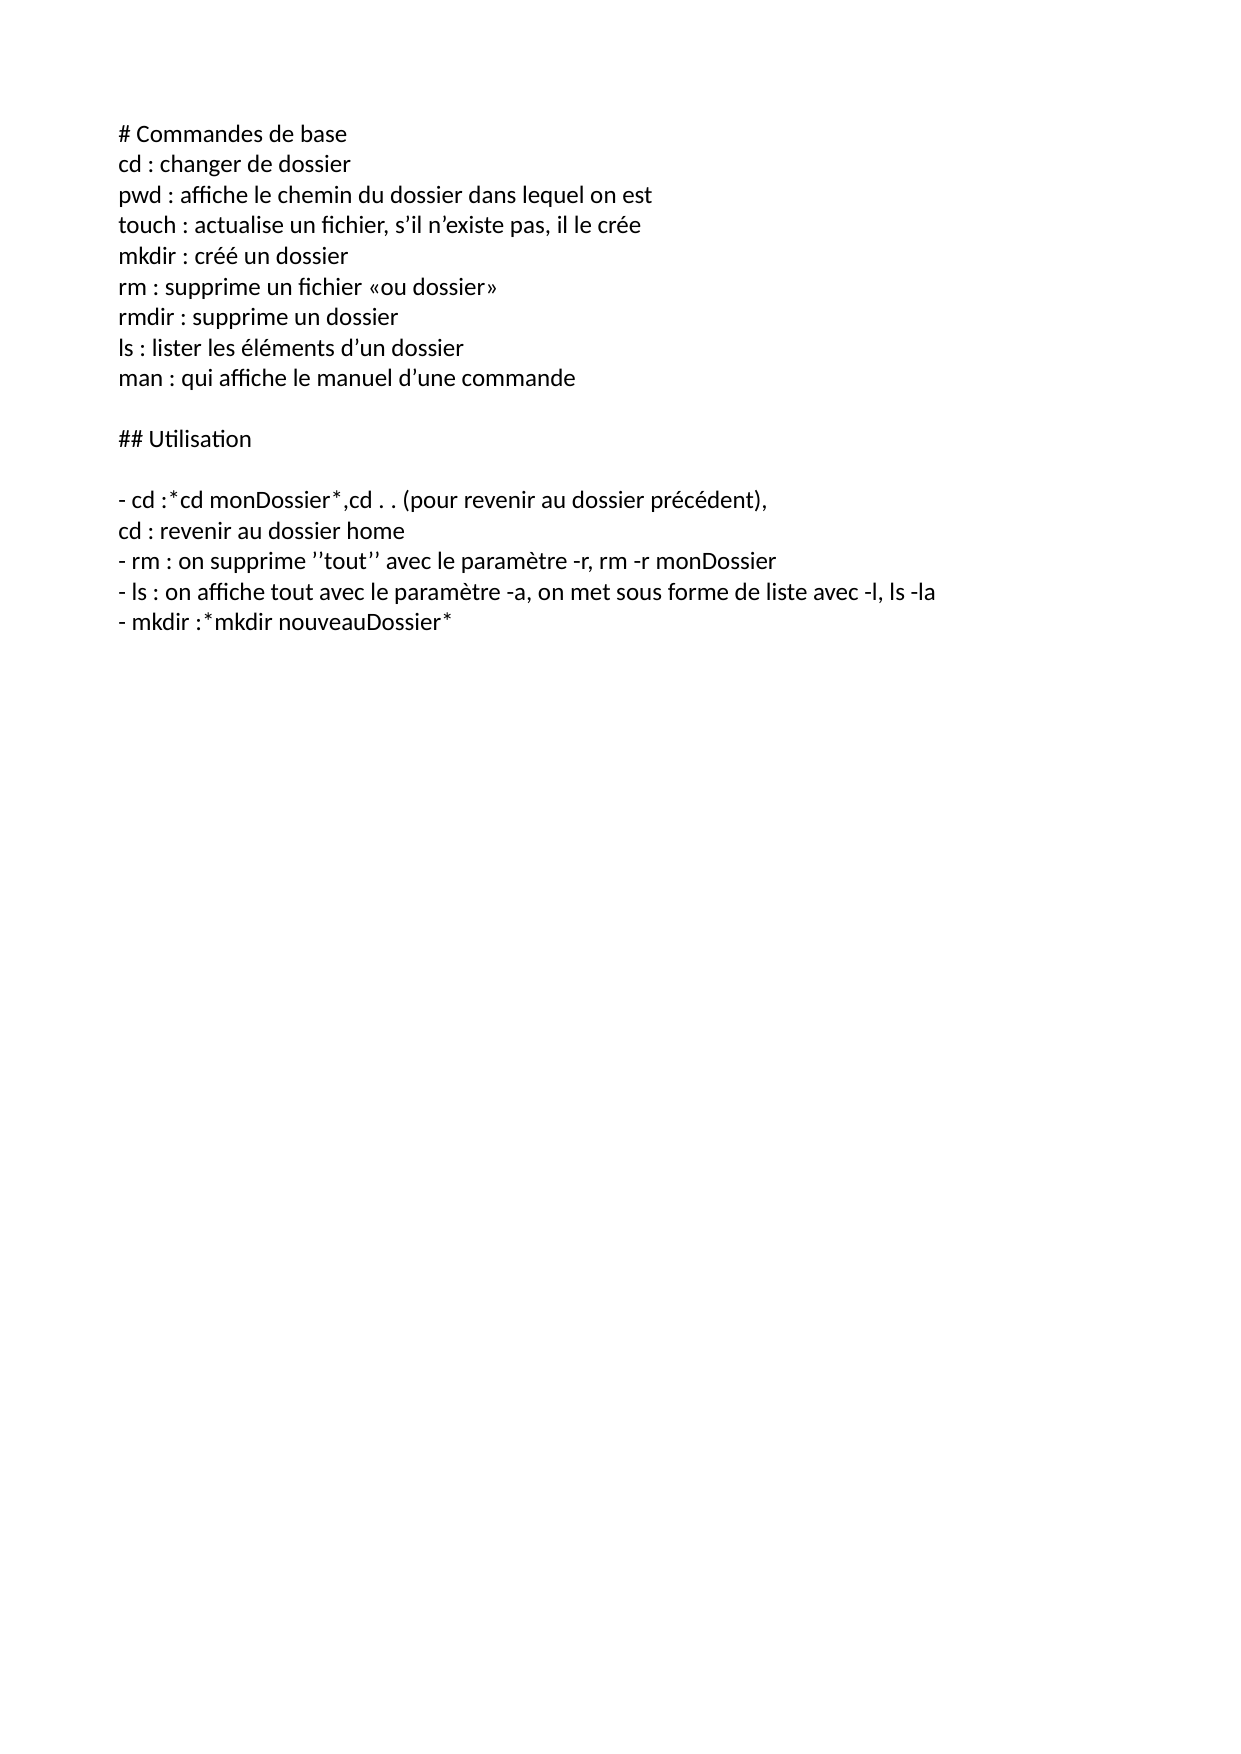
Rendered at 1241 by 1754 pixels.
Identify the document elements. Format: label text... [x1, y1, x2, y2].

text - mkdir :*mkdir nouveauDossier* [118, 606, 1122, 637]
text pwd : affiche le chemin du dossier dans lequel on est [118, 179, 1122, 210]
text mkdir : créé un dossier [118, 240, 1122, 271]
text # Commandes de base [118, 118, 1122, 149]
text rm : supprime un fichier «ou dossier» [118, 271, 1122, 301]
text ## Utilisation [118, 423, 1122, 454]
text cd : changer de dossier [118, 149, 1122, 179]
text - cd :*cd monDossier*,cd . . (pour revenir au dossier précédent), [118, 484, 1122, 515]
text ls : lister les éléments d’un dossier [118, 332, 1122, 362]
text - ls : on affiche tout avec le paramètre -a, on met sous forme de liste avec -l, ls -la [118, 576, 1122, 606]
text touch : actualise un fichier, s’il n’existe pas, il le crée [118, 210, 1122, 240]
text man : qui affiche le manuel d’une commande [118, 362, 1122, 393]
text rmdir : supprime un dossier [118, 301, 1122, 332]
text cd : revenir au dossier home [118, 515, 1122, 545]
text - rm : on supprime ’’tout’’ avec le paramètre -r, rm -r monDossier [118, 545, 1122, 576]
